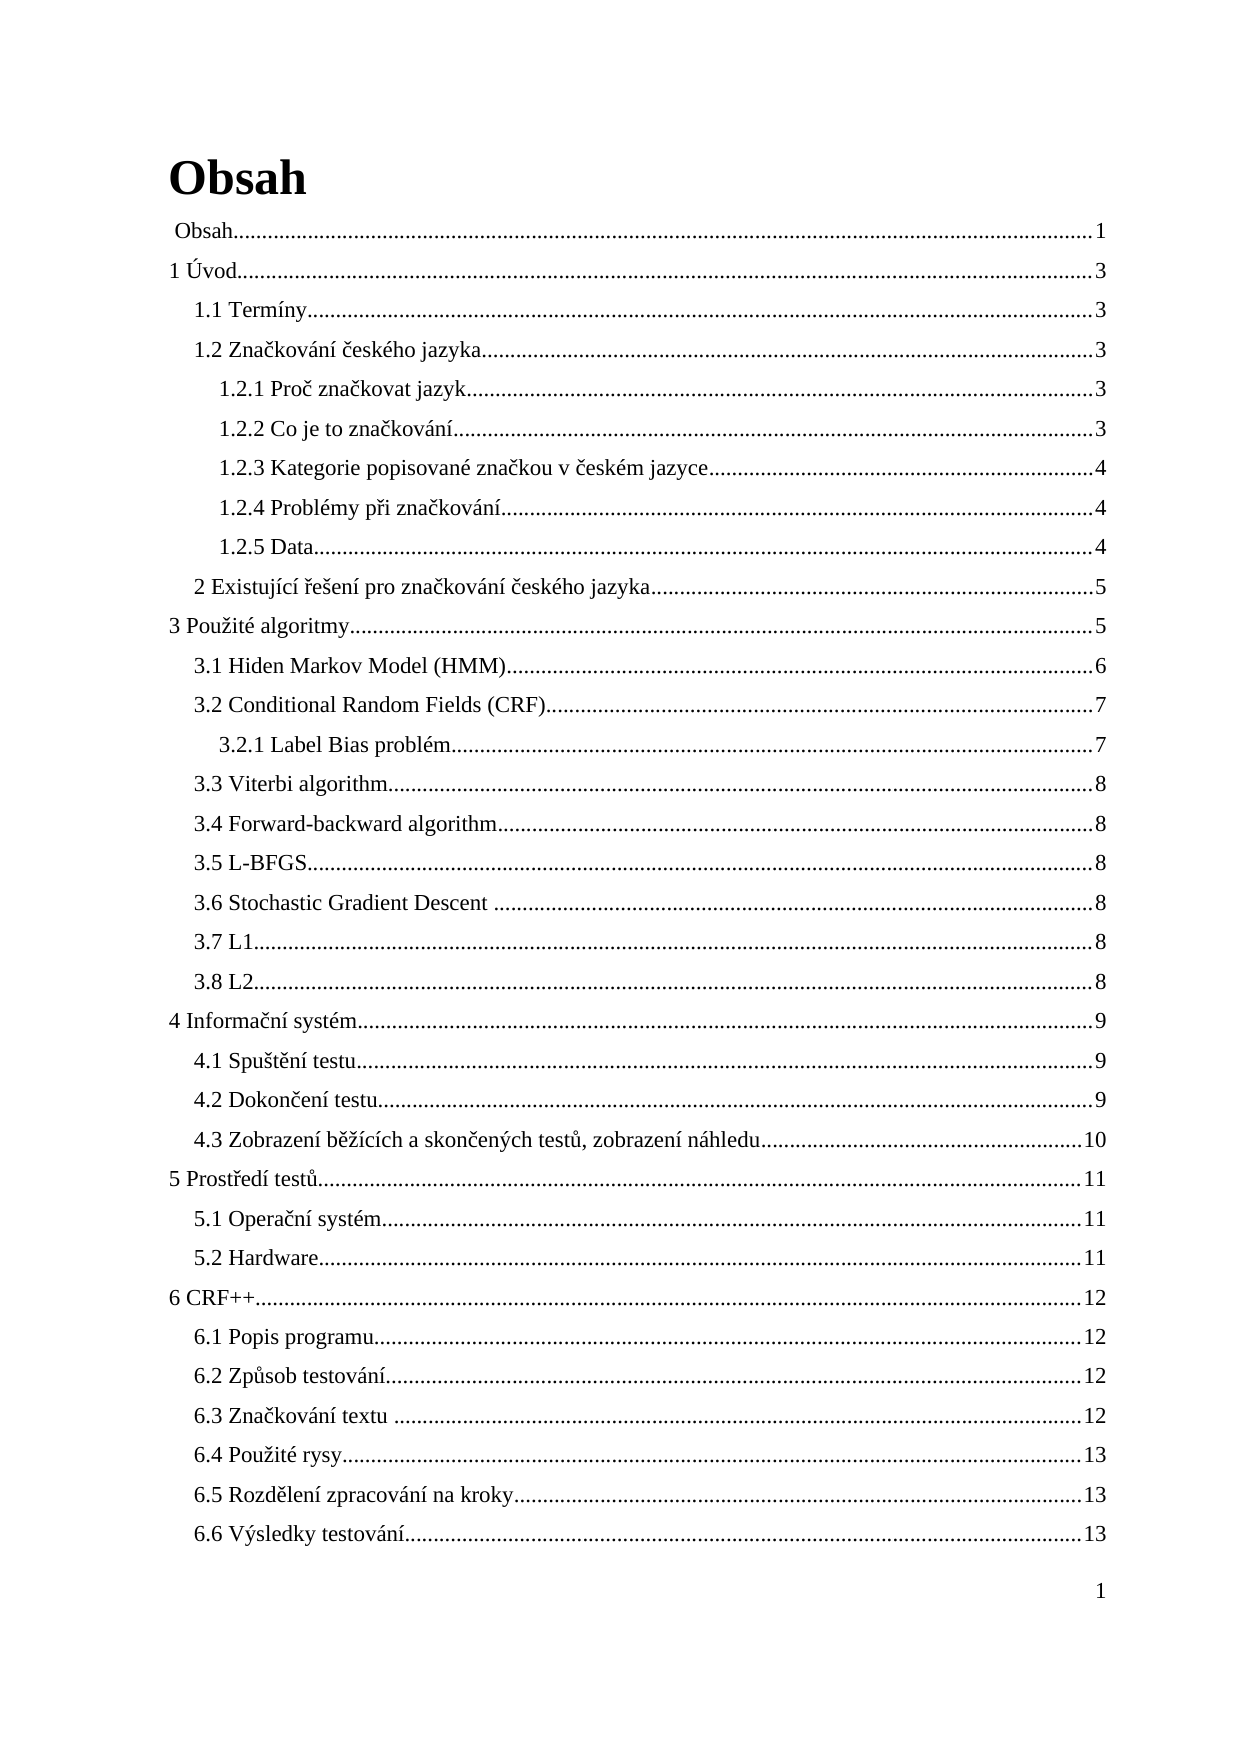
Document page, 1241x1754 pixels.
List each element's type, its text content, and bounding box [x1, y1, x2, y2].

text 5 Prostředí testů 11 [169, 1165, 1106, 1191]
text 5.1 Operační systém 11 [194, 1204, 1106, 1231]
text 6 CRF++ 12 [169, 1283, 1106, 1310]
text 6.4 Použité rysy 13 [194, 1441, 1106, 1468]
text 6.5 Rozdělení zpracování na kroky 13 [194, 1481, 1106, 1507]
text 6.2 Způsob testování 12 [194, 1362, 1106, 1389]
text 6.6 Výsledky testování 13 [194, 1520, 1106, 1547]
text 1.2.3 Kategorie popisované značkou v českém jazyce 4 [219, 454, 1106, 481]
text 3.7 L1 8 [194, 928, 1106, 954]
text 5.2 Hardware 11 [194, 1244, 1106, 1270]
text 3.6 Stochastic Gradient Descent 8 [194, 889, 1106, 915]
text Obsah [169, 148, 1106, 205]
text 1.2.4 Problémy při značkování 4 [219, 494, 1106, 520]
text Obsah 1 [169, 218, 1106, 244]
text 2 Existující řešení pro značkování českého jazyka 5 [194, 573, 1106, 599]
text 1.1 Termíny 3 [194, 297, 1106, 323]
text 1.2 Značkování českého jazyka 3 [194, 336, 1106, 362]
text 3.8 L2 8 [194, 968, 1106, 994]
text 4.3 Zobrazení běžících a skončených testů, zobrazení náhledu 10 [194, 1126, 1106, 1152]
text 4.2 Dokončení testu 9 [194, 1086, 1106, 1112]
text 3.1 Hiden Markov Model (HMM) 6 [194, 652, 1106, 678]
text 3.3 Viterbi algorithm 8 [194, 770, 1106, 797]
text 6.1 Popis programu 12 [194, 1323, 1106, 1349]
text 6.3 Značkování textu 12 [194, 1402, 1106, 1428]
text 1.2.2 Co je to značkování 3 [219, 415, 1106, 441]
text 4.1 Spuštění testu 9 [194, 1047, 1106, 1073]
text 3.4 Forward-backward algorithm 8 [194, 810, 1106, 836]
text 1.2.5 Data 4 [219, 533, 1106, 560]
text 4 Informační systém 9 [169, 1007, 1106, 1033]
text 3.2.1 Label Bias problém 7 [219, 731, 1106, 757]
text 3.2 Conditional Random Fields (CRF) 7 [194, 691, 1106, 718]
text 1 Úvod 3 [169, 257, 1106, 283]
text 3 Použité algoritmy 5 [169, 612, 1106, 639]
text 3.5 L-BFGS 8 [194, 849, 1106, 876]
text 1.2.1 Proč značkovat jazyk 3 [219, 376, 1106, 402]
